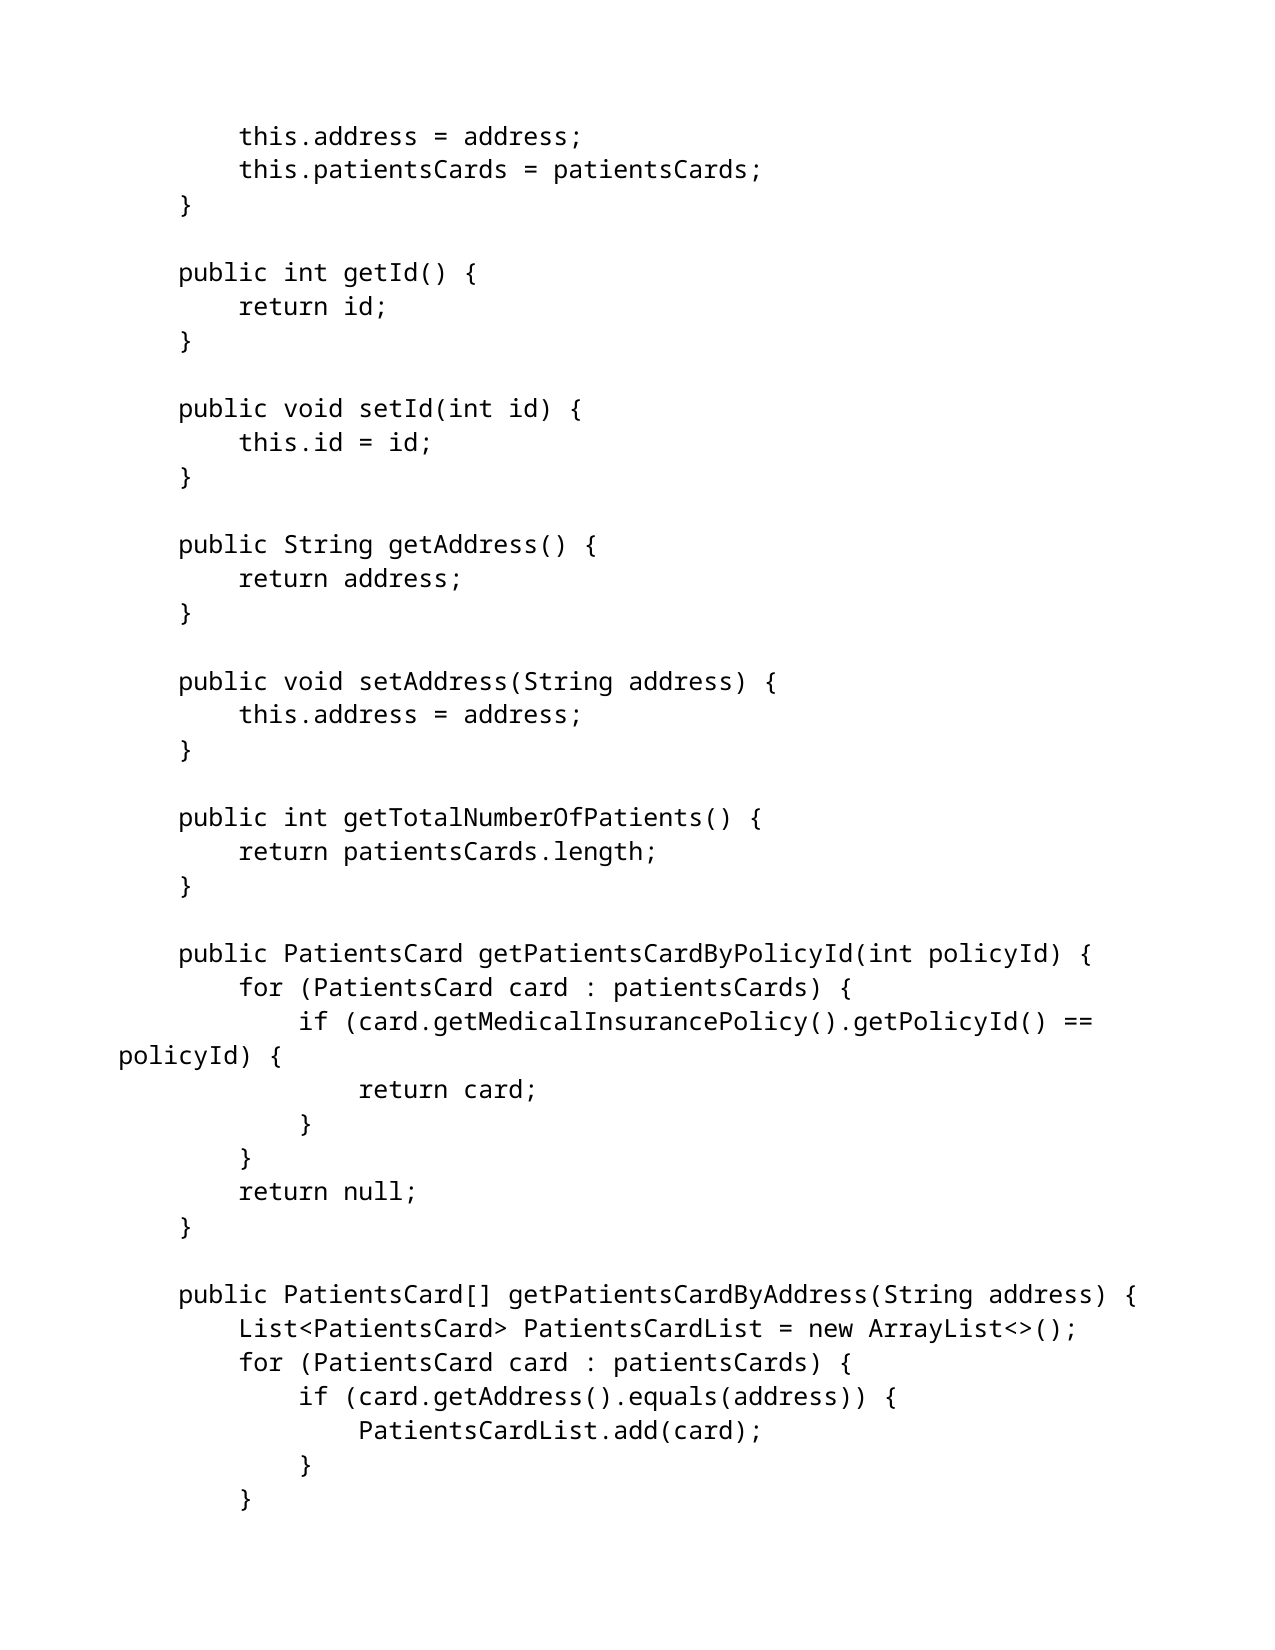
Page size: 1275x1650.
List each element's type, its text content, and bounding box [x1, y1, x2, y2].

text public PatientsCard[] getPatientsCardByAddress(String address) { [118, 1276, 1157, 1310]
text } [118, 867, 1157, 902]
text } [118, 595, 1157, 629]
text } [118, 186, 1157, 220]
text public int getId() { [118, 254, 1157, 288]
text return id; [118, 288, 1157, 322]
text public void setAddress(String address) { [118, 663, 1157, 697]
text } [118, 322, 1157, 357]
text public PatientsCard getPatientsCardByPolicyId(int policyId) { [118, 936, 1157, 970]
text public void setId(int id) { [118, 391, 1157, 425]
text this.address = address; [118, 697, 1157, 731]
text } [118, 1481, 1157, 1515]
text } [118, 1447, 1157, 1481]
text } [118, 1208, 1157, 1242]
text for (PatientsCard card : patientsCards) { [118, 970, 1157, 1004]
text } [118, 1140, 1157, 1174]
text return card; [118, 1072, 1157, 1106]
text for (PatientsCard card : patientsCards) { [118, 1344, 1157, 1378]
text this.id = id; [118, 425, 1157, 459]
text if (card.getMedicalInsurancePolicy().getPolicyId() == policyId) { [118, 1004, 1157, 1072]
text } [118, 1106, 1157, 1140]
text public int getTotalNumberOfPatients() { [118, 799, 1157, 833]
text PatientsCardList.add(card); [118, 1412, 1157, 1447]
text public String getAddress() { [118, 527, 1157, 561]
text this.patientsCards = patientsCards; [118, 152, 1157, 186]
text return null; [118, 1174, 1157, 1208]
text if (card.getAddress().equals(address)) { [118, 1378, 1157, 1412]
text return patientsCards.length; [118, 833, 1157, 867]
text this.address = address; [118, 118, 1157, 152]
text return address; [118, 561, 1157, 595]
text } [118, 731, 1157, 765]
text List<PatientsCard> PatientsCardList = new ArrayList<>(); [118, 1310, 1157, 1344]
text } [118, 459, 1157, 493]
